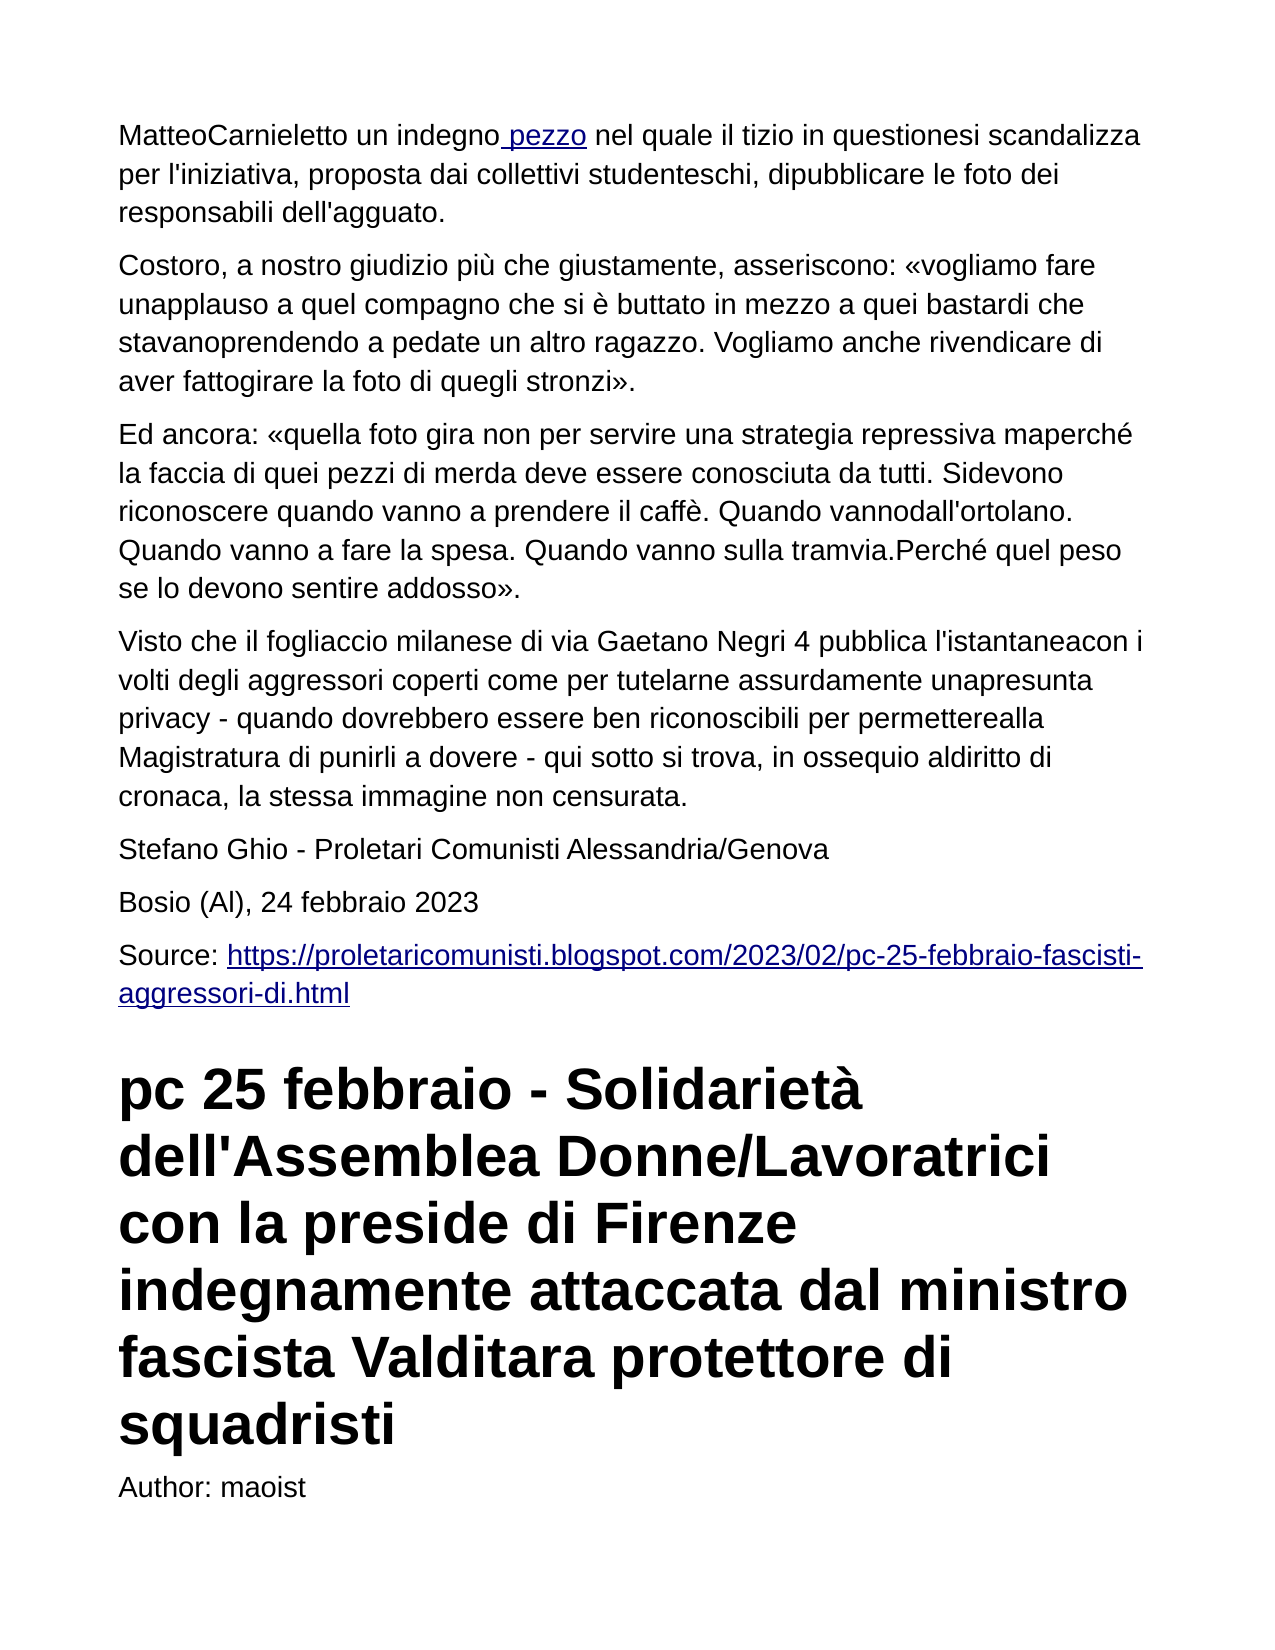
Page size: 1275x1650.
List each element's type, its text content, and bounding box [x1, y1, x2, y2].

text MatteoCarnieletto un indegno pezzo nel quale il tizio in questionesi scandalizza per l'iniziativa, proposta dai collettivi studenteschi, dipubblicare le foto dei responsabili dell'agguato. [118, 118, 1157, 229]
text Bosio (Al), 24 febbraio 2023 [118, 885, 1157, 918]
text Author: maoist [118, 1469, 1157, 1503]
text Ed ancora: «quella foto gira non per servire una strategia repressiva maperché la faccia di quei pezzi di merda deve essere conosciuta da tutti. Sidevono riconoscere quando vanno a prendere il caffè. Quando vannodall'ortolano. Quando vanno a fare la spesa. Quando vanno sulla tramvia.Perché quel peso se lo devono sentire addosso». [118, 417, 1157, 605]
text Stefano Ghio - Proletari Comunisti Alessandria/Genova [118, 832, 1157, 865]
text Source: https://proletaricomunisti.blogspot.com/2023/02/pc-25-febbraio-fascisti-aggressori-di.html [118, 938, 1157, 1010]
text Visto che il fogliaccio milanese di via Gaetano Negri 4 pubblica l'istantaneacon i volti degli aggressori coperti come per tutelarne assurdamente unapresunta privacy - quando dovrebbero essere ben riconoscibili per permetterealla Magistratura di punirli a dovere - qui sotto si trova, in ossequio aldiritto di cronaca, la stessa immagine non censurata. [118, 624, 1157, 812]
text Costoro, a nostro giudizio più che giustamente, asseriscono: «vogliamo fare unapplauso a quel compagno che si è buttato in mezzo a quei bastardi che stavanoprendendo a pedate un altro ragazzo. Vogliamo anche rivendicare di aver fattogirare la foto di quegli stronzi». [118, 248, 1157, 397]
subtitle pc 25 febbraio - Solidarietà dell'Assemblea Donne/Lavoratrici con la preside di Firenze indegnamente attaccata dal ministro fascista Valditara protettore di squadristi [118, 1054, 1157, 1457]
